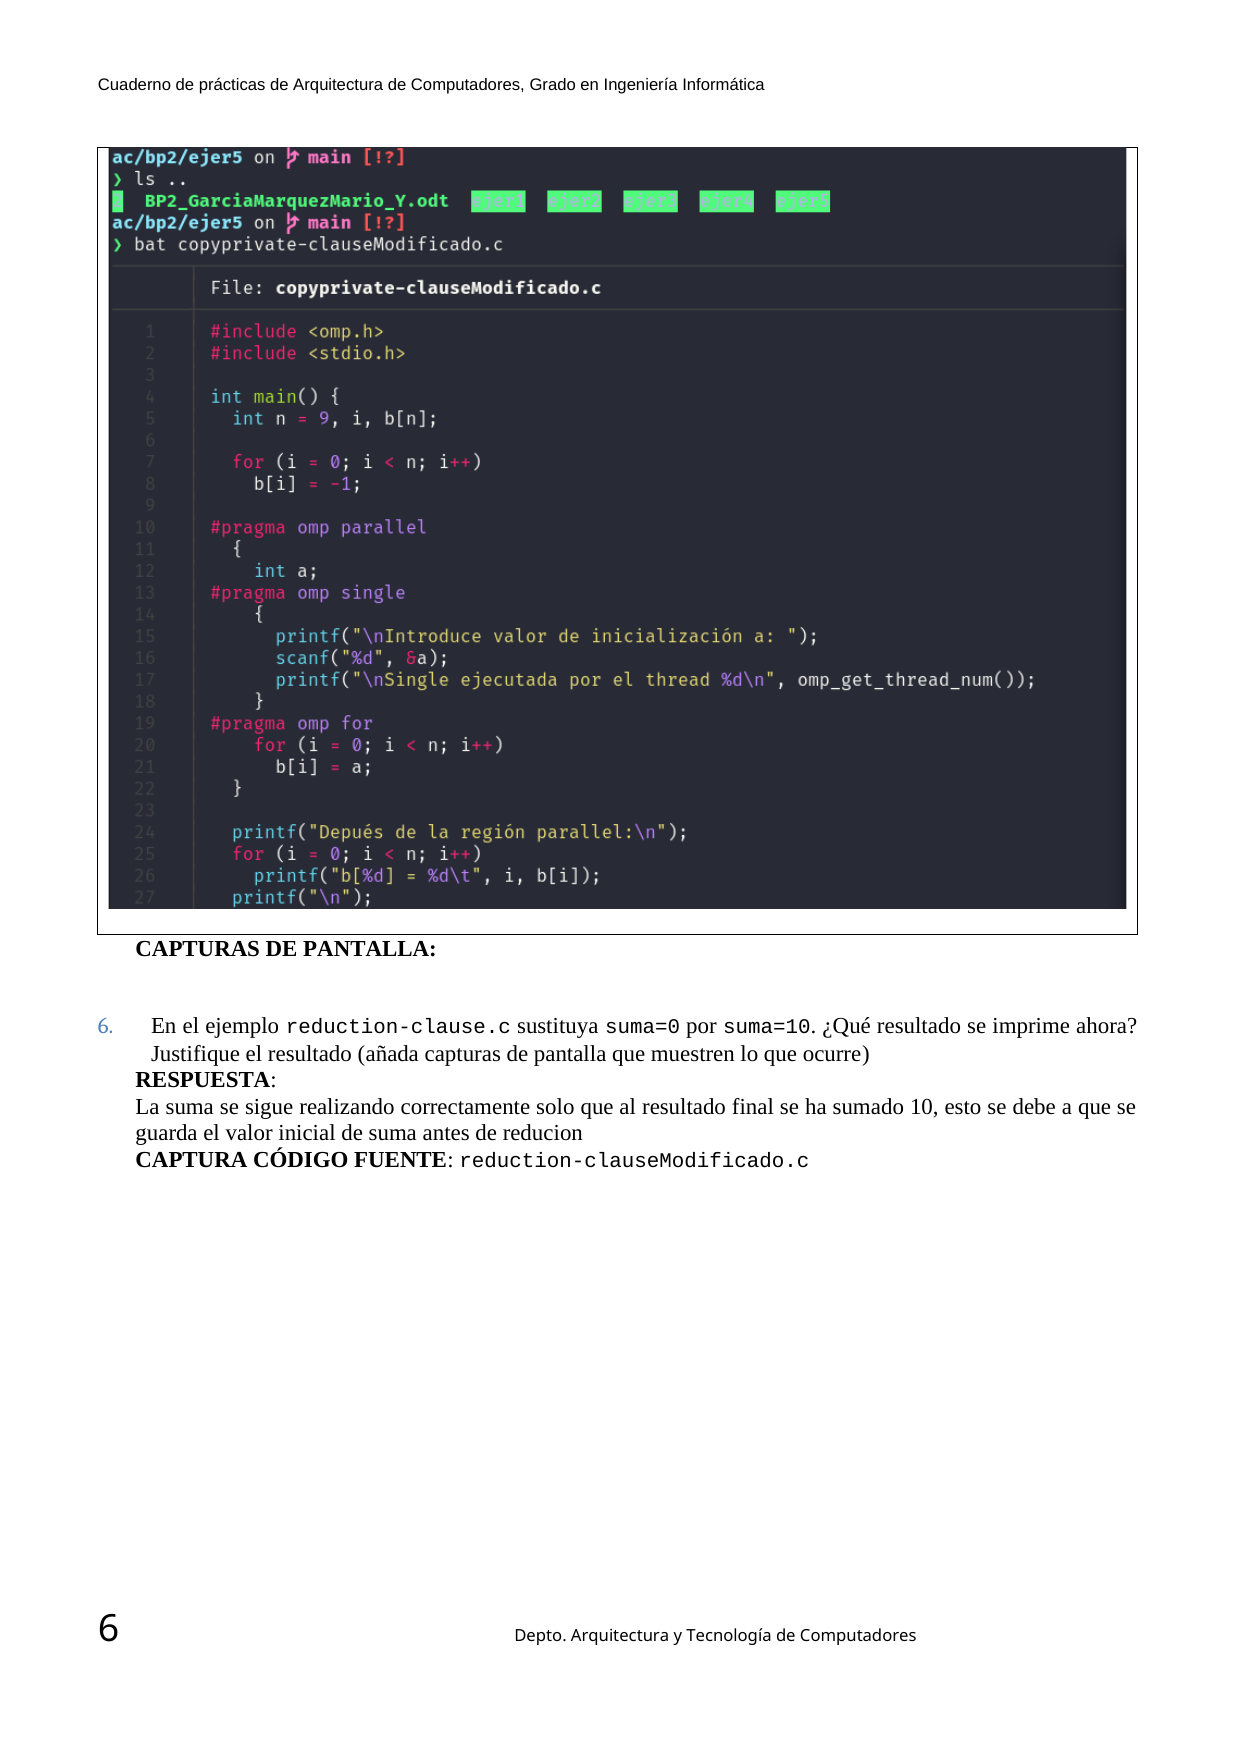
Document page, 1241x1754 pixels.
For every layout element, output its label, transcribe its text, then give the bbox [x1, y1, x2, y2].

table_header [98, 148, 1137, 934]
list En el ejemplo reduction-clause.c sustituya suma=0 por suma=10. ¿Qué resultado se imprime ahora? Justifique el resultado (añada capturas de pantalla que muestren lo que ocurre) [98, 1013, 1138, 1067]
text La suma se sigue realizando correctamente solo que al resultado final se ha sumado 10, esto se debe a que se guarda el valor inicial de suma antes de reducion [135, 1093, 1138, 1146]
picture [108, 147, 1127, 909]
text CAPTURAS DE PANTALLA: [135, 935, 1138, 961]
text CAPTURA CÓDIGO FUENTE: reduction-clauseModificado.c [135, 1146, 1138, 1173]
text RESPUESTA: [135, 1067, 1138, 1093]
